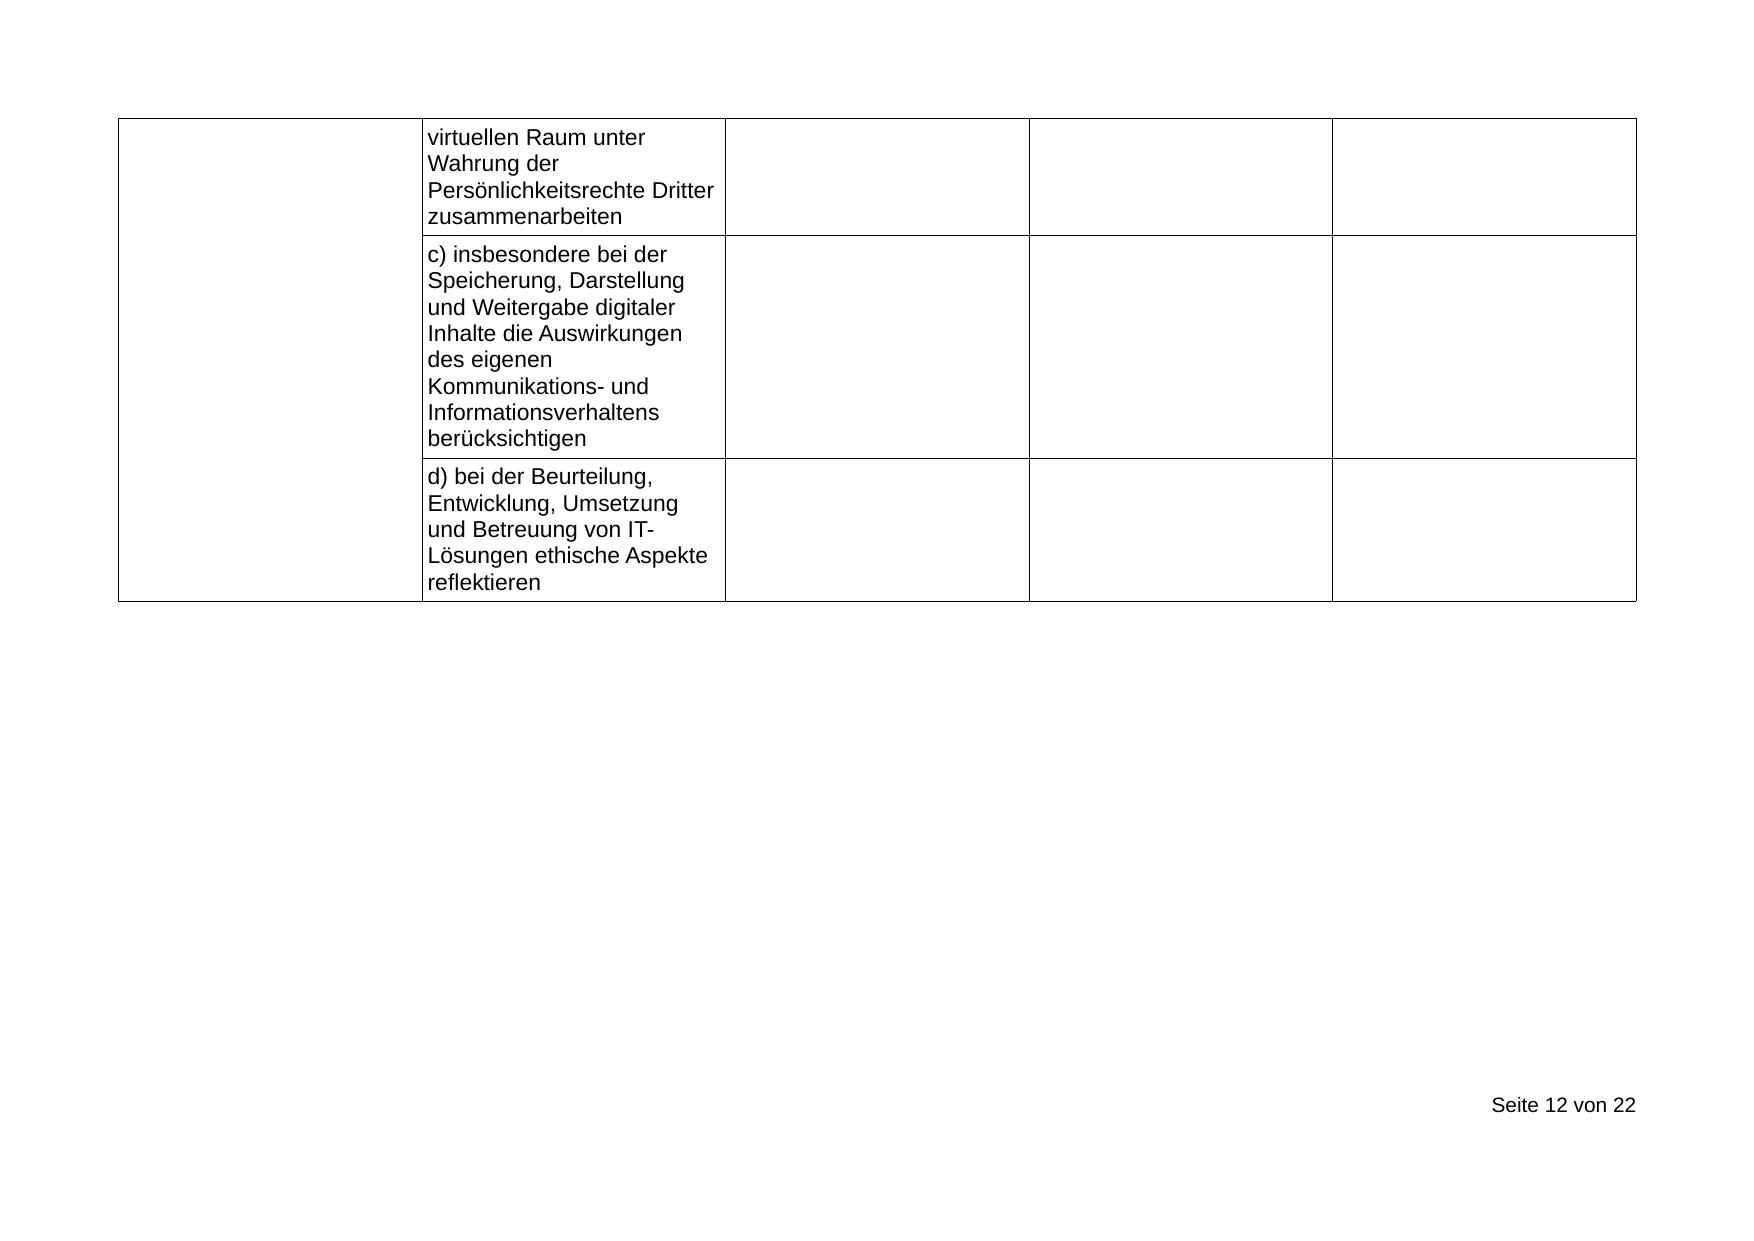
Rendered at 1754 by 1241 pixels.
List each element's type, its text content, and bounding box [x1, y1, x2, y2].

table_cell [1030, 459, 1332, 601]
table_cell [1030, 236, 1332, 457]
table_cell [726, 119, 1029, 235]
table_cell [1030, 119, 1332, 235]
table_cell c) insbesondere bei der Speicherung, Darstellung und Weitergabe digitaler Inhalte die Auswirkungen des eigenen Kommunikations- und Informationsverhaltens berücksichtigen [423, 236, 725, 457]
table_cell [726, 236, 1029, 457]
table_cell [726, 459, 1029, 601]
table_cell [1333, 459, 1636, 601]
table_cell virtuellen Raum unter Wahrung der Persönlichkeitsrechte Dritter zusammenarbeiten [423, 119, 725, 235]
table_cell d) bei der Beurteilung, Entwicklung, Umsetzung und Betreuung von IT-Lösungen ethische Aspekte reflektieren [423, 459, 725, 601]
table_cell [119, 119, 422, 601]
table_cell [1333, 236, 1636, 457]
table_cell [1333, 119, 1636, 235]
